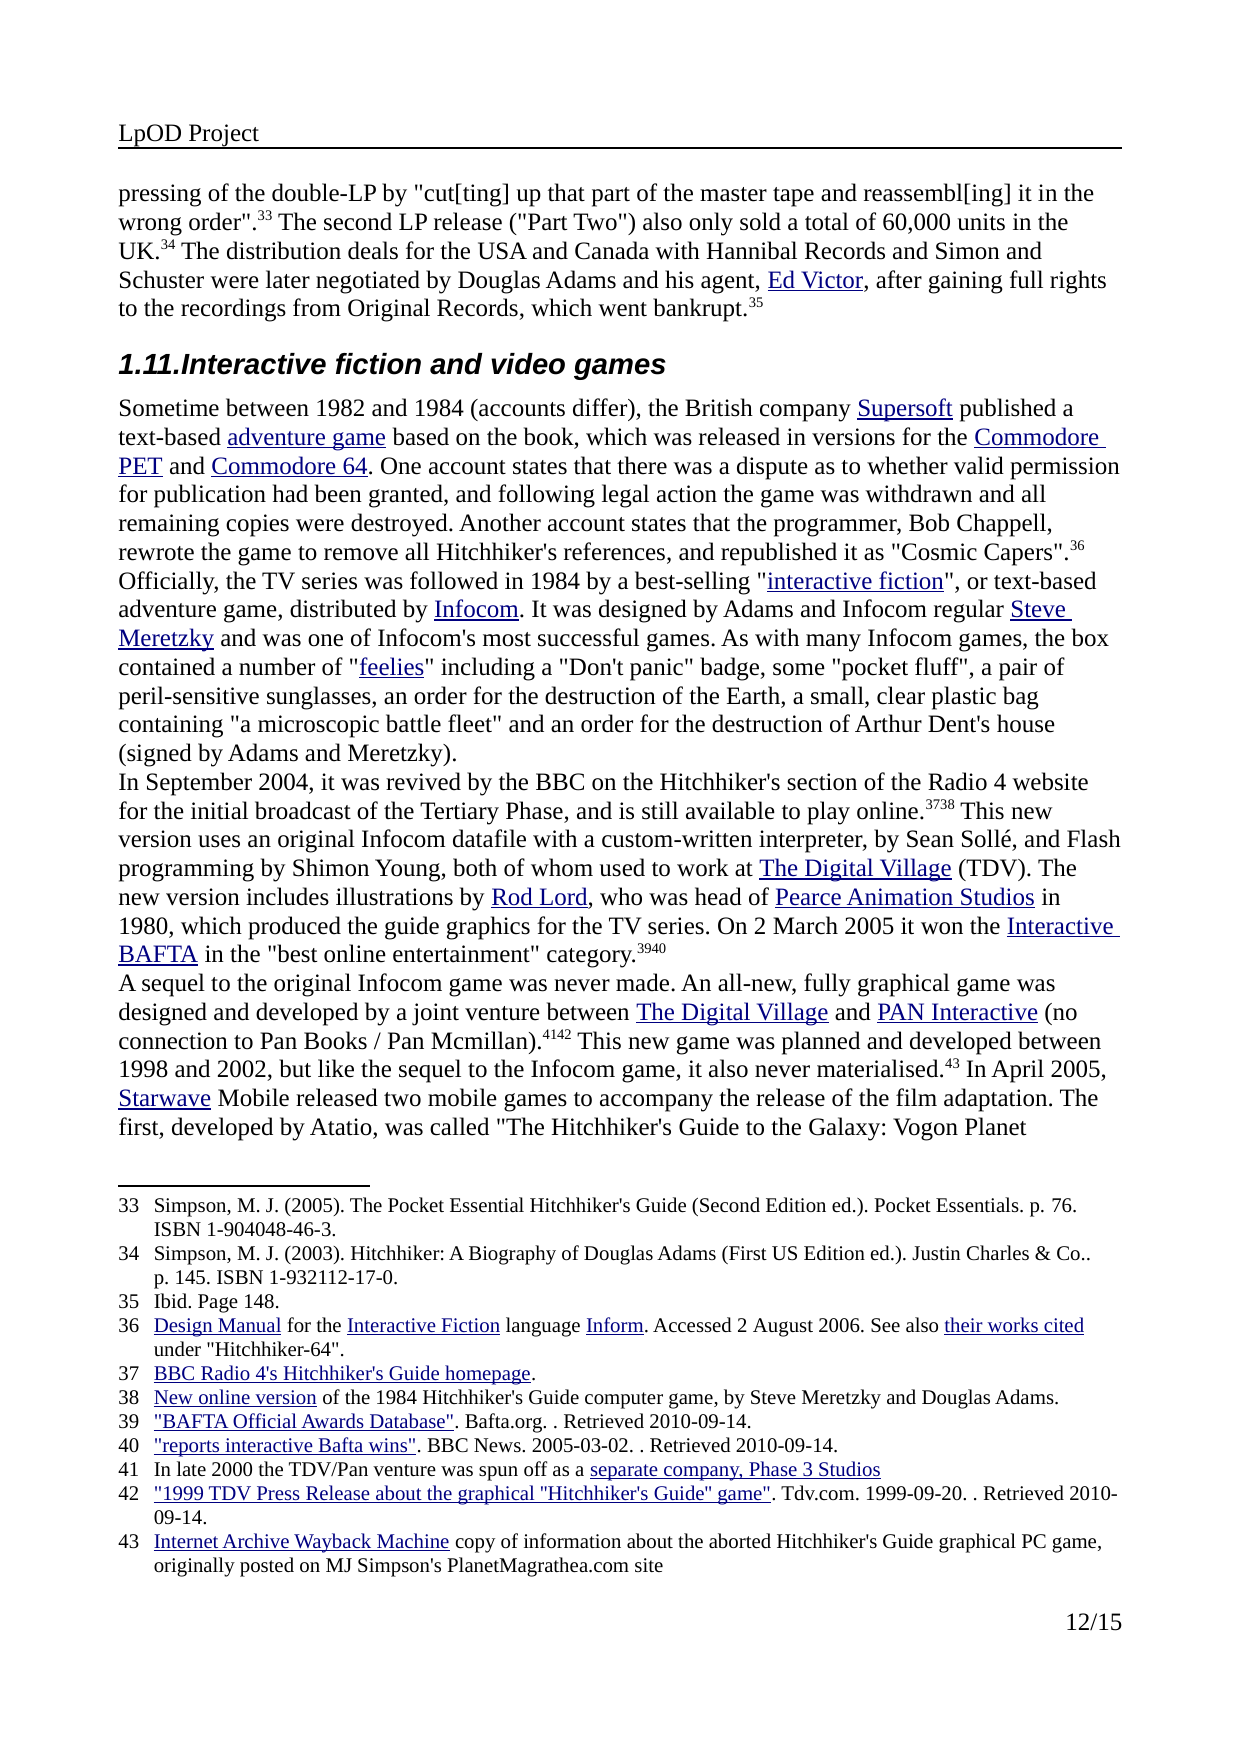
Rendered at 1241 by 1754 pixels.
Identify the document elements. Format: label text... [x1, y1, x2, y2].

text New online version of the 1984 Hitchhiker's Guide computer game, by Steve Meretzky and Douglas Adams. [118, 1385, 1122, 1409]
text Simpson, M. J. (2005). The Pocket Essential Hitchhiker's Guide (Second Edition ed.). Pocket Essentials. p. 76. ISBN 1-904048-46-3. [118, 1192, 1122, 1241]
text In late 2000 the TDV/Pan venture was spun off as a separate company, Phase 3 Studios [118, 1457, 1122, 1481]
text "1999 TDV Press Release about the graphical ''Hitchhiker's Guide'' game". Tdv.com. 1999-09-20. . Retrieved 2010-09-14. [118, 1481, 1122, 1529]
text "reports interactive Bafta wins". BBC News. 2005-03-02. . Retrieved 2010-09-14. [118, 1433, 1122, 1457]
text Ibid. Page 148. [118, 1289, 1122, 1313]
text pressing of the double-LP by "cut[ting] up that part of the master tape and reassembl[ing] it in the wrong order". The second LP release ("Part Two") also only sold a total of 60,000 units in the UK. The distribution deals for the USA and Canada with Hannibal Records and Simon and Schuster were later negotiated by Douglas Adams and his agent, Ed Victor, after gaining full rights to the recordings from Original Records, which went bankrupt. [118, 178, 1122, 322]
text Simpson, M. J. (2003). Hitchhiker: A Biography of Douglas Adams (First US Edition ed.). Justin Charles & Co.. p. 145. ISBN 1-932112-17-0. [118, 1241, 1122, 1289]
text "BAFTA Official Awards Database". Bafta.org. . Retrieved 2010-09-14. [118, 1409, 1122, 1433]
subtitle Interactive fiction and video games [118, 347, 1122, 381]
text Internet Archive Wayback Machine copy of information about the aborted Hitchhiker's Guide graphical PC game, originally posted on MJ Simpson's PlanetMagrathea.com site [118, 1529, 1122, 1577]
text A sequel to the original Infocom game was never made. An all-new, fully graphical game was designed and developed by a joint venture between The Digital Village and PAN Interactive (no connection to Pan Books / Pan Mcmillan). This new game was planned and developed between 1998 and 2002, but like the sequel to the Infocom game, it also never materialised. In April 2005, Starwave Mobile released two mobile games to accompany the release of the film adaptation. The first, developed by Atatio, was called "The Hitchhiker's Guide to the Galaxy: Vogon Planet [118, 968, 1122, 1141]
text Officially, the TV series was followed in 1984 by a best-selling "interactive fiction", or text-based adventure game, distributed by Infocom. It was designed by Adams and Infocom regular Steve Meretzky and was one of Infocom's most successful games. As with many Infocom games, the box contained a number of "feelies" including a "Don't panic" badge, some "pocket fluff", a pair of peril-sensitive sunglasses, an order for the destruction of the Earth, a small, clear plastic bag containing "a microscopic battle fleet" and an order for the destruction of Arthur Dent's house (signed by Adams and Meretzky). [118, 566, 1122, 767]
text Sometime between 1982 and 1984 (accounts differ), the British company Supersoft published a text-based adventure game based on the book, which was released in versions for the Commodore PET and Commodore 64. One account states that there was a dispute as to whether valid permission for publication had been granted, and following legal action the game was withdrawn and all remaining copies were destroyed. Another account states that the programmer, Bob Chappell, rewrote the game to remove all Hitchhiker's references, and republished it as "Cosmic Capers". [118, 393, 1122, 566]
text Design Manual for the Interactive Fiction language Inform. Accessed 2 August 2006. See also their works cited under "Hitchhiker-64". [118, 1313, 1122, 1361]
text BBC Radio 4's Hitchhiker's Guide homepage. [118, 1361, 1122, 1385]
text In September 2004, it was revived by the BBC on the Hitchhiker's section of the Radio 4 website for the initial broadcast of the Tertiary Phase, and is still available to play online. This new version uses an original Infocom datafile with a custom-written interpreter, by Sean Sollé, and Flash programming by Shimon Young, both of whom used to work at The Digital Village (TDV). The new version includes illustrations by Rod Lord, who was head of Pearce Animation Studios in 1980, which produced the guide graphics for the TV series. On 2 March 2005 it won the Interactive BAFTA in the "best online entertainment" category. [118, 767, 1122, 968]
